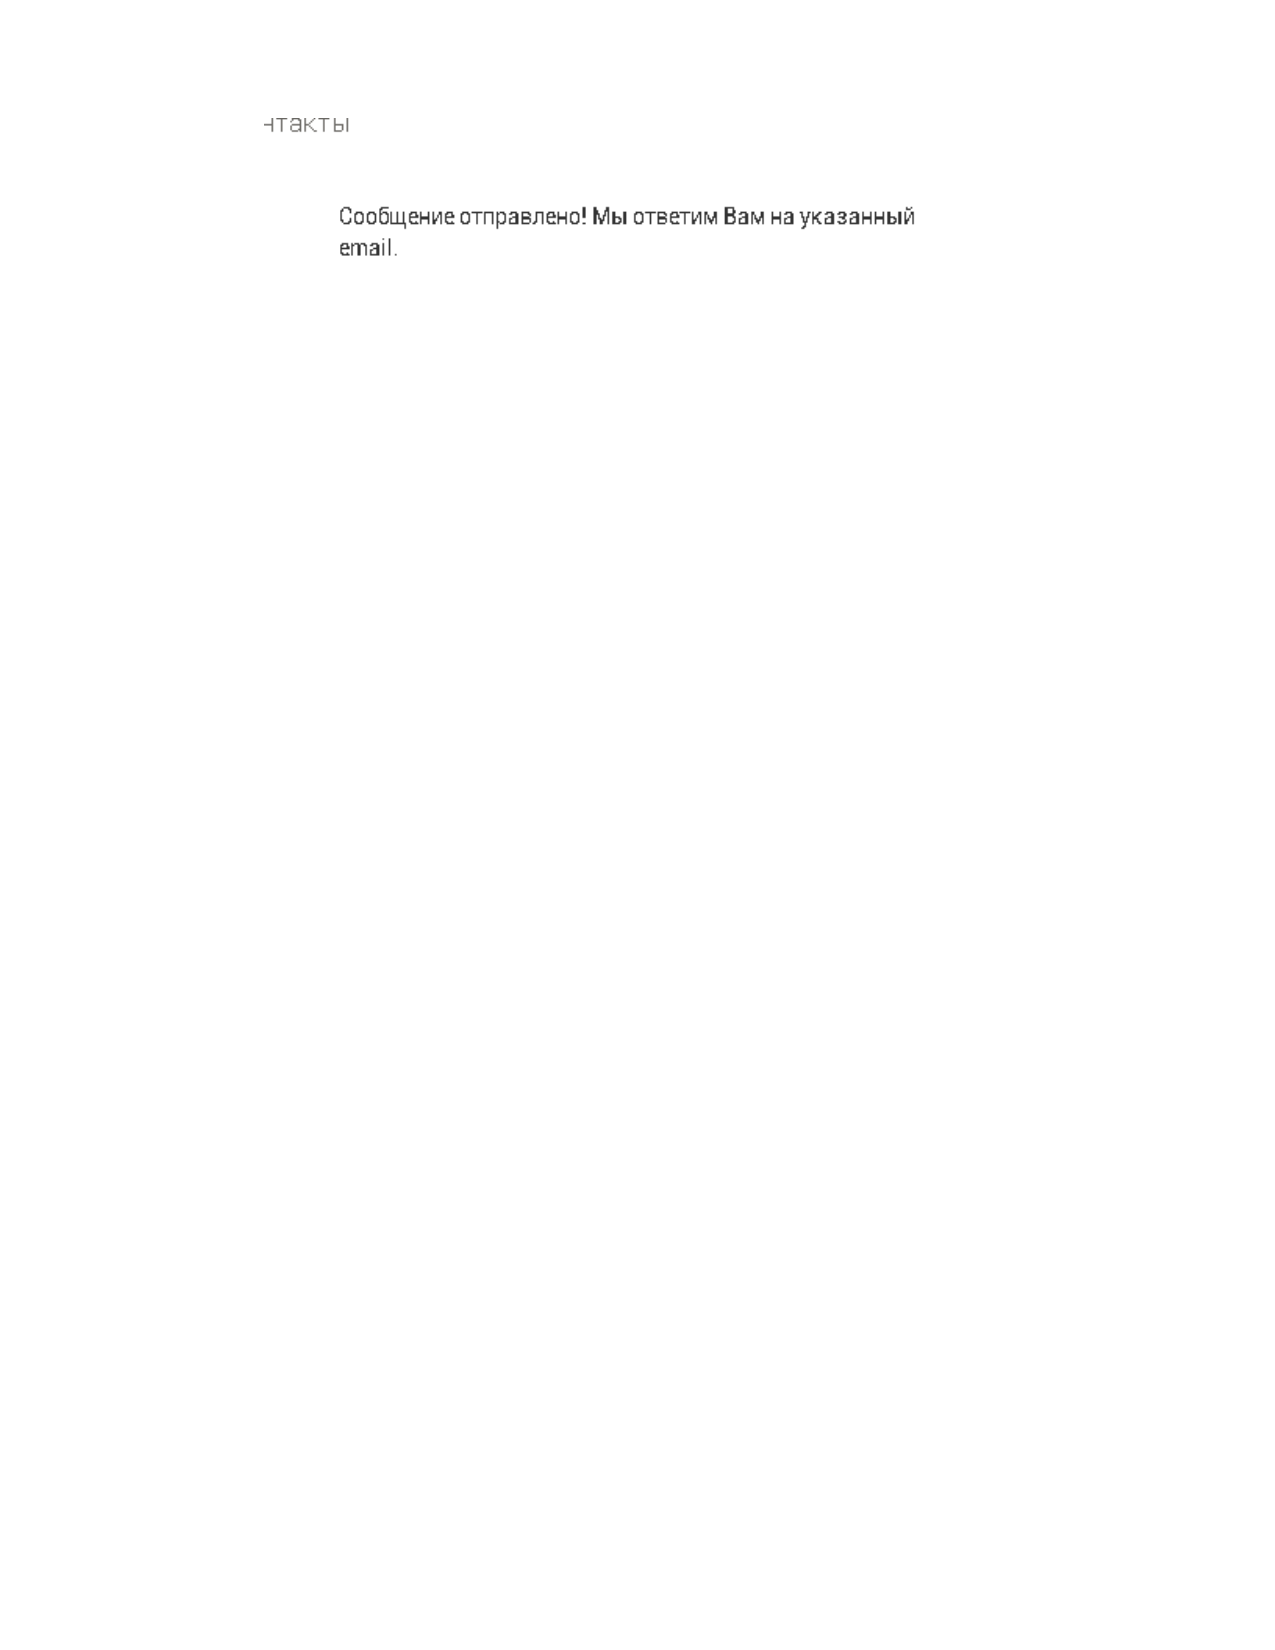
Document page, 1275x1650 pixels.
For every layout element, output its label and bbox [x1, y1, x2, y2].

picture [264, 118, 1011, 331]
